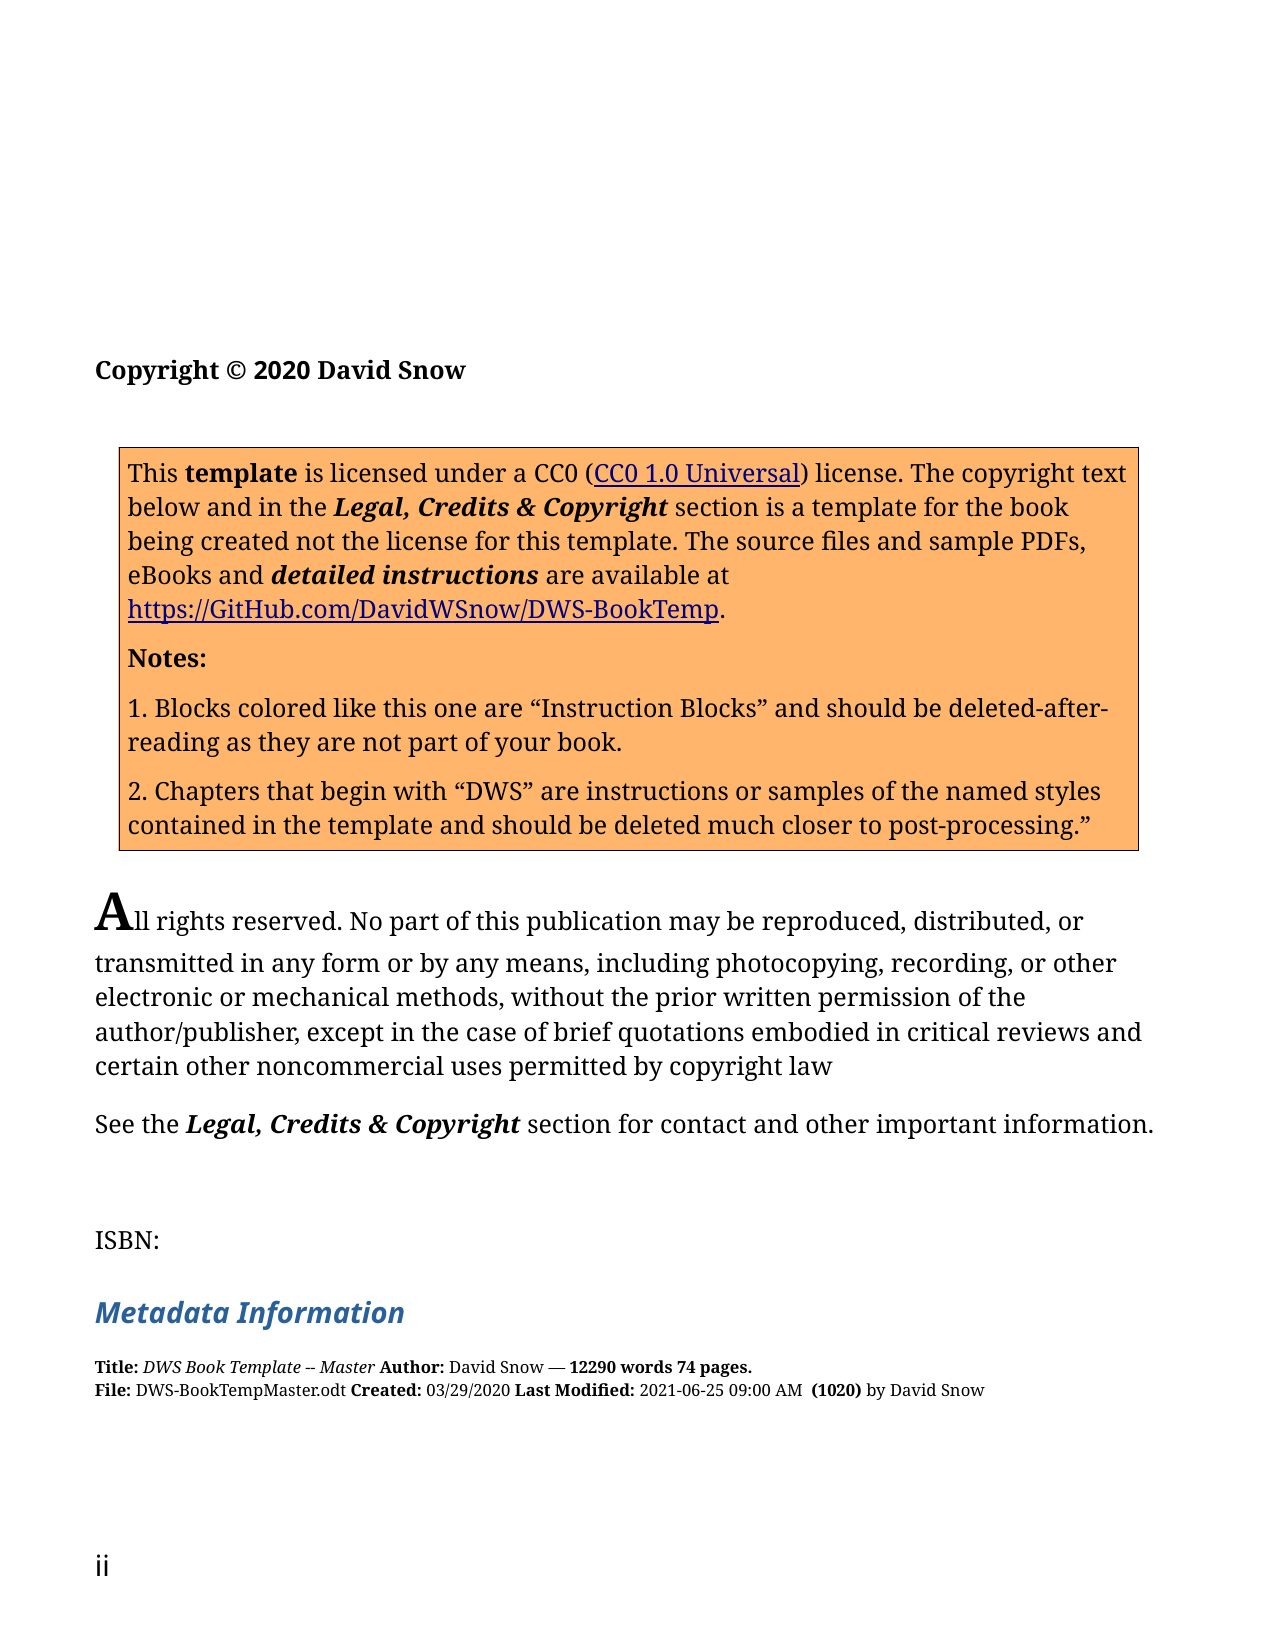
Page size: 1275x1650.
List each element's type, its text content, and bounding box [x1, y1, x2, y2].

text All rights reserved. No part of this publication may be reproduced, distributed, or transmitted in any form or by any means, including photocopying, recording, or other electronic or mechanical methods, without the prior written permission of the author/publisher, except in the case of brief quotations embodied in critical reviews and certain other noncommercial uses permitted by copyright law [94, 874, 1162, 1082]
text 1. Blocks colored like this one are “Instruction Blocks” and should be deleted-after-reading as they are not part of your book. [120, 681, 1138, 758]
text Title: DWS Book Template -- Master Author: David Snow ― 12290 words 74 pages. File: DWS-BookTempMaster.odt Created: 03/29/2020 Last Modified: 2021-06-25 09:00 AM (1020) by David Snow [94, 1355, 1162, 1401]
text Copyright © 2020 David Snow [94, 352, 1162, 387]
text Notes: [120, 632, 1138, 675]
text See the Legal, Credits & Copyright section for contact and other important information. [94, 1106, 1162, 1140]
text 2. Chapters that begin with “DWS” are instructions or samples of the named styles contained in the template and should be deleted much closer to post-processing.” [120, 764, 1138, 850]
text ISBN: [94, 1222, 1162, 1256]
text This template is licensed under a CC0 (CC0 1.0 Universal) license. The copyright text below and in the Legal, Credits & Copyright section is a template for the book being created not the license for this template. The source files and sample PDFs, eBooks and detailed instructions are available at https://GitHub.com/DavidWSnow/DWS-BookTemp. [120, 448, 1138, 626]
subtitle Metadata Information [94, 1292, 1162, 1332]
